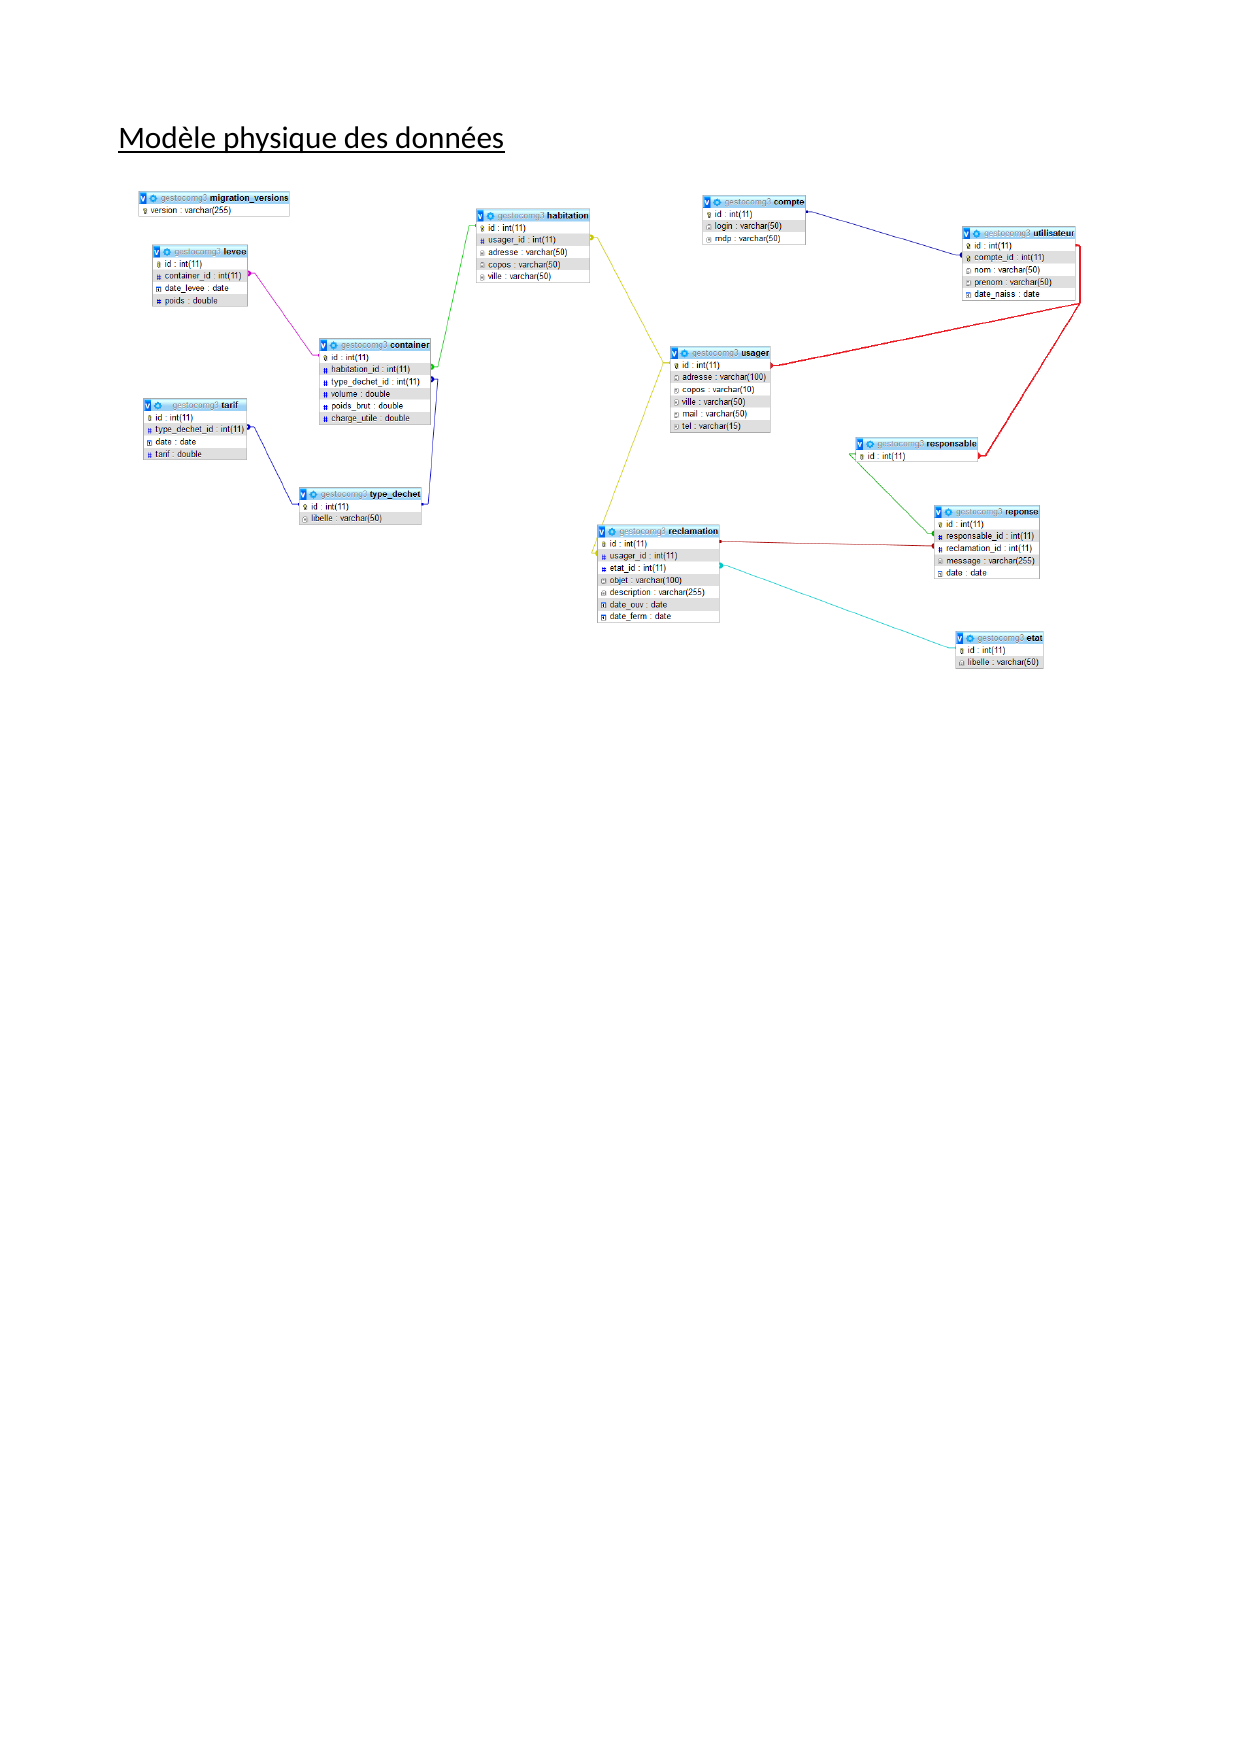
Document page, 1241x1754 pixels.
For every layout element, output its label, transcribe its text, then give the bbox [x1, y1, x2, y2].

text Modèle physique des données [118, 118, 1122, 156]
picture [118, 171, 1123, 679]
